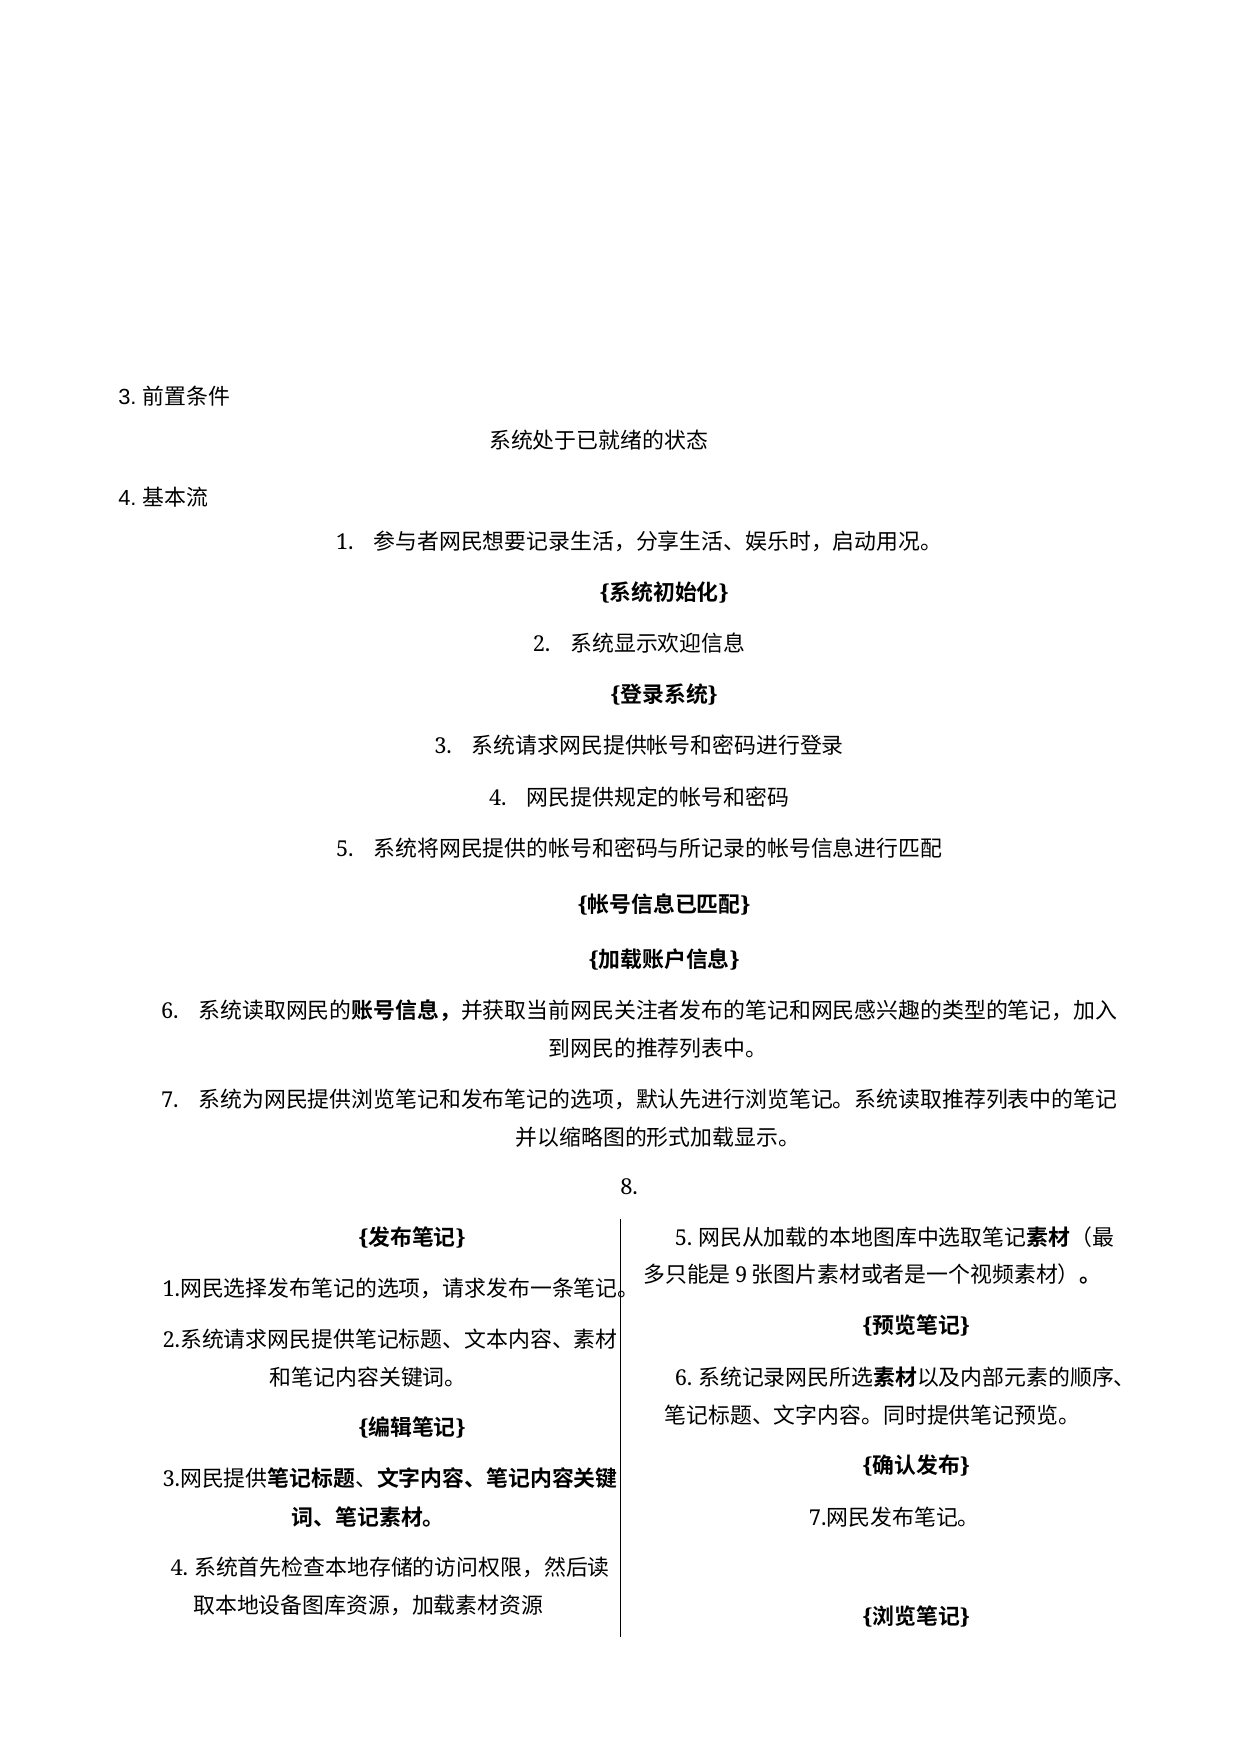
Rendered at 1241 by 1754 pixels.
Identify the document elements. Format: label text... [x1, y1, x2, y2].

list 系统读取网民的账号信息，并获取当前网民关注者发布的笔记和网民感兴趣的类型的笔记，加入到网民的推荐列表中。 [156, 993, 1122, 1063]
text 2.系统请求网民提供笔记标题、文本内容、素材和笔记内容关键词。 [118, 1322, 618, 1391]
subtitle 前置条件 [118, 379, 1122, 411]
text 系统处于已就绪的状态 [118, 423, 1122, 455]
list 系统为网民提供浏览笔记和发布笔记的选项，默认先进行浏览笔记。系统读取推荐列表中的笔记并以缩略图的形式加载显示。 [156, 1082, 1122, 1152]
list 系统请求网民提供帐号和密码进行登录 [156, 728, 1122, 760]
text 5. 网民从加载的本地图库中选取笔记素材（最多只能是9张图片素材或者是一个视频素材）。 [622, 1219, 1122, 1289]
text 6. 系统记录网民所选素材以及内部元素的顺序、笔记标题、文字内容。同时提供笔记预览。 [622, 1359, 1122, 1429]
text {系统初始化} [118, 575, 1122, 607]
text 4. 系统首先检查本地存储的访问权限，然后读取本地设备图库资源，加载素材资源 [118, 1550, 618, 1620]
text {浏览笔记} [622, 1599, 1122, 1631]
subtitle 基本流 [118, 480, 1122, 512]
text {编辑笔记} [118, 1410, 618, 1442]
text {登录系统} [118, 677, 1122, 709]
list 系统显示欢迎信息 [156, 626, 1122, 658]
text {帐号信息已匹配} [118, 882, 1122, 921]
text {确认发布} [622, 1448, 1122, 1480]
text 3.网民提供笔记标题、文字内容、笔记内容关键词、笔记素材。 [118, 1461, 618, 1531]
text {发布笔记} [118, 1219, 618, 1251]
text 1.网民选择发布笔记的选项，请求发布一条笔记。 [118, 1271, 618, 1302]
text {加载账户信息} [118, 942, 1122, 974]
list 参与者网民想要记录生活，分享生活、娱乐时，启动用况。 [156, 524, 1122, 556]
text 7.网民发布笔记。 [622, 1499, 1122, 1531]
text {预览笔记} [622, 1308, 1122, 1340]
list 网民提供规定的帐号和密码 [156, 779, 1122, 811]
list 系统将网民提供的帐号和密码与所记录的帐号信息进行匹配 [156, 831, 1122, 862]
